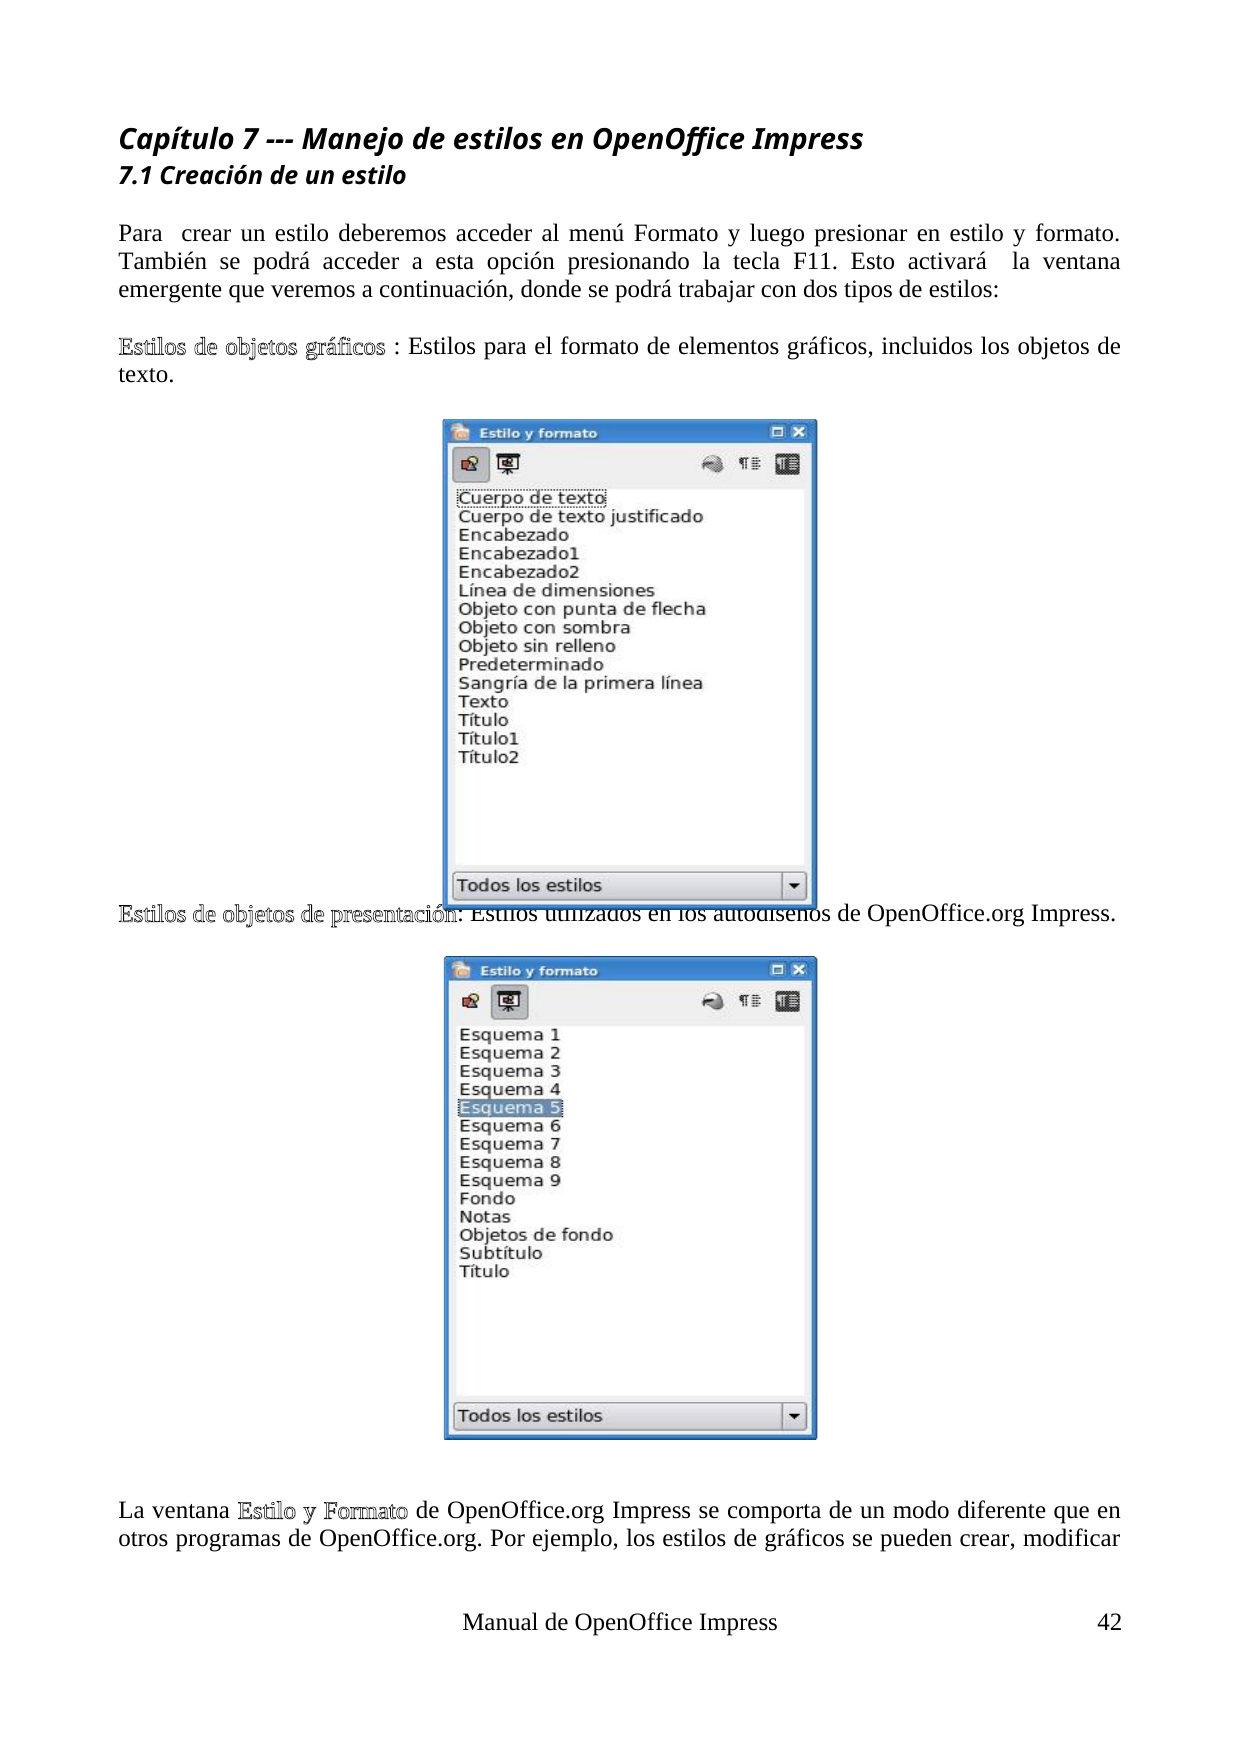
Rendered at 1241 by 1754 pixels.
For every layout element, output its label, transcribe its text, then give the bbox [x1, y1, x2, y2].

text Para crear un estilo deberemos acceder al menú Formato y luego presionar en estilo y formato. También se podrá acceder a esta opción presionando la tecla F11. Esto activará la ventana emergente que veremos a continuación, donde se podrá trabajar con dos tipos de estilos: [118, 219, 1122, 303]
text 7.1 Creación de un estilo [118, 158, 1122, 192]
text Estilos de objetos gráficos : Estilos para el formato de elementos gráficos, incluidos los objetos de texto. [118, 332, 1122, 388]
text Capítulo 7 --- Manejo de estilos en OpenOffice Impress [118, 118, 1122, 158]
picture [442, 419, 818, 910]
text Estilos de objetos de presentación: Estilos utilizados en los autodiseños de OpenOffice.org Impress. [118, 899, 1122, 927]
picture [443, 956, 818, 1440]
text La ventana Estilo y Formato de OpenOffice.org Impress se comporta de un modo diferente que en otros programas de OpenOffice.org. Por ejemplo, los estilos de gráficos se pueden crear, modificar [118, 1496, 1122, 1552]
